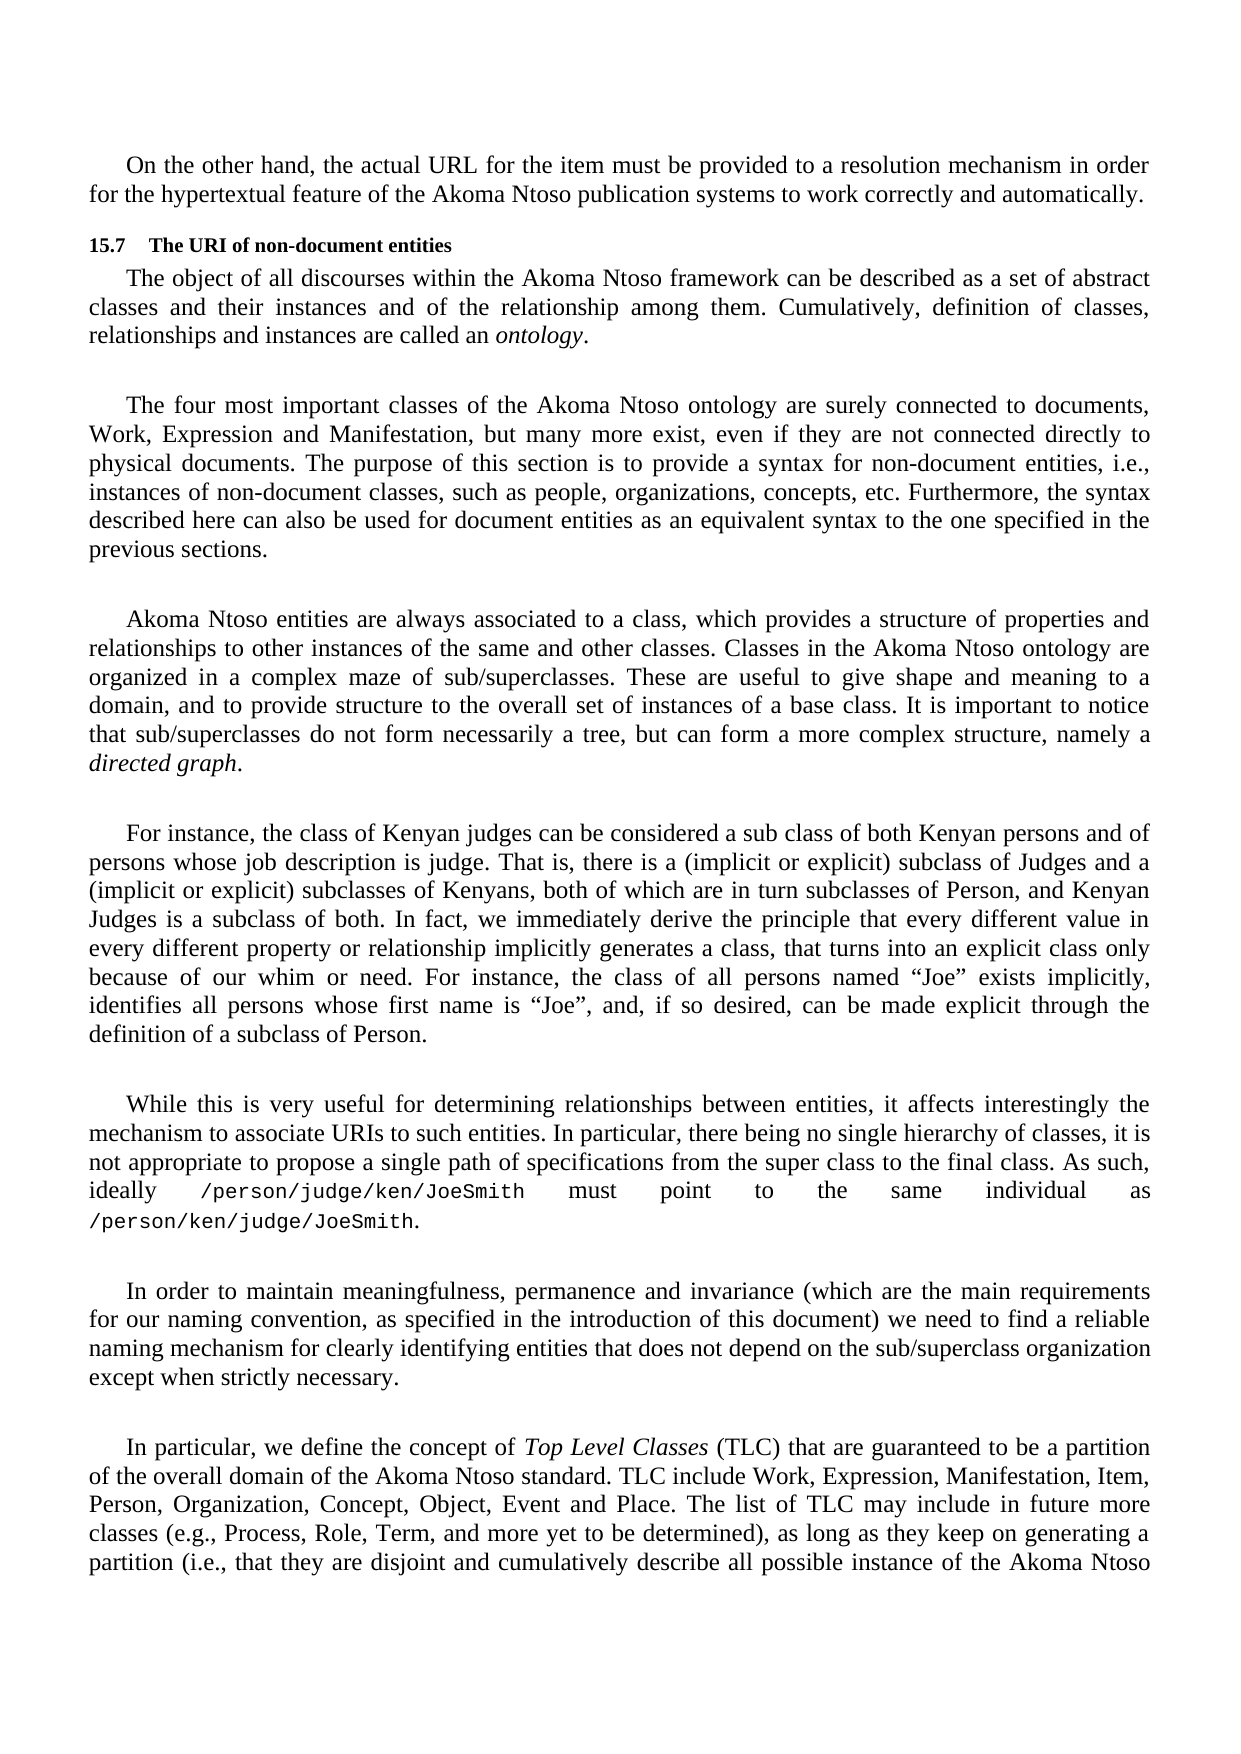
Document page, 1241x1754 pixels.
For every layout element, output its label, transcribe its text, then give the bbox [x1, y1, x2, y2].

text In order to maintain meaningfulness, permanence and invariance (which are the main requirements for our naming convention, as specified in the introduction of this document) we need to find a reliable naming mechanism for clearly identifying entities that does not depend on the sub/superclass organization except when strictly necessary. [89, 1276, 1151, 1391]
text The four most important classes of the Akoma Ntoso ontology are surely connected to documents, Work, Expression and Manifestation, but many more exist, even if they are not connected directly to physical documents. The purpose of this section is to provide a syntax for non-document entities, i.e., instances of non-document classes, such as people, organizations, concepts, etc. Furthermore, the syntax described here can also be used for document entities as an equivalent syntax to the one specified in the previous sections. [89, 390, 1151, 563]
text For instance, the class of Kenyan judges can be considered a sub class of both Kenyan persons and of persons whose job description is judge. That is, there is a (implicit or explicit) subclass of Judges and a (implicit or explicit) subclasses of Kenyans, both of which are in turn subclasses of Person, and Kenyan Judges is a subclass of both. In fact, we immediately derive the principle that every different value in every different property or relationship implicitly generates a class, that turns into an explicit class only because of our whim or need. For instance, the class of all persons named “Joe” exists implicitly, identifies all persons whose first name is “Joe”, and, if so desired, can be made explicit through the definition of a subclass of Person. [89, 818, 1151, 1048]
text Akoma Ntoso entities are always associated to a class, which provides a structure of properties and relationships to other instances of the same and other classes. Classes in the Akoma Ntoso ontology are organized in a complex maze of sub/superclasses. These are useful to give shape and meaning to a domain, and to provide structure to the overall set of instances of a base class. It is important to notice that sub/superclasses do not form necessarily a tree, but can form a more complex structure, namely a directed graph. [89, 604, 1151, 777]
text On the other hand, the actual URL for the item must be provided to a resolution mechanism in order for the hypertextual feature of the Akoma Ntoso publication systems to work correctly and automatically. [89, 150, 1151, 207]
text While this is very useful for determining relationships between entities, it affects interestingly the mechanism to associate URIs to such entities. In particular, there being no single hierarchy of classes, it is not appropriate to propose a single path of specifications from the super class to the final class. As such, ideally /person/judge/ken/JoeSmith must point to the same individual as /person/ken/judge/JoeSmith. [89, 1089, 1151, 1234]
text In particular, we define the concept of Top Level Classes (TLC) that are guaranteed to be a partition of the overall domain of the Akoma Ntoso standard. TLC include Work, Expression, Manifestation, Item, Person, Organization, Concept, Object, Event and Place. The list of TLC may include in future more classes (e.g., Process, Role, Term, and more yet to be determined), as long as they keep on generating a partition (i.e., that they are disjoint and cumulatively describe all possible instance of the Akoma Ntoso [89, 1432, 1151, 1576]
subtitle The URI of non-document entities [89, 232, 1151, 257]
text The object of all discourses within the Akoma Ntoso framework can be described as a set of abstract classes and their instances and of the relationship among them. Cumulatively, definition of classes, relationships and instances are called an ontology. [89, 263, 1151, 349]
